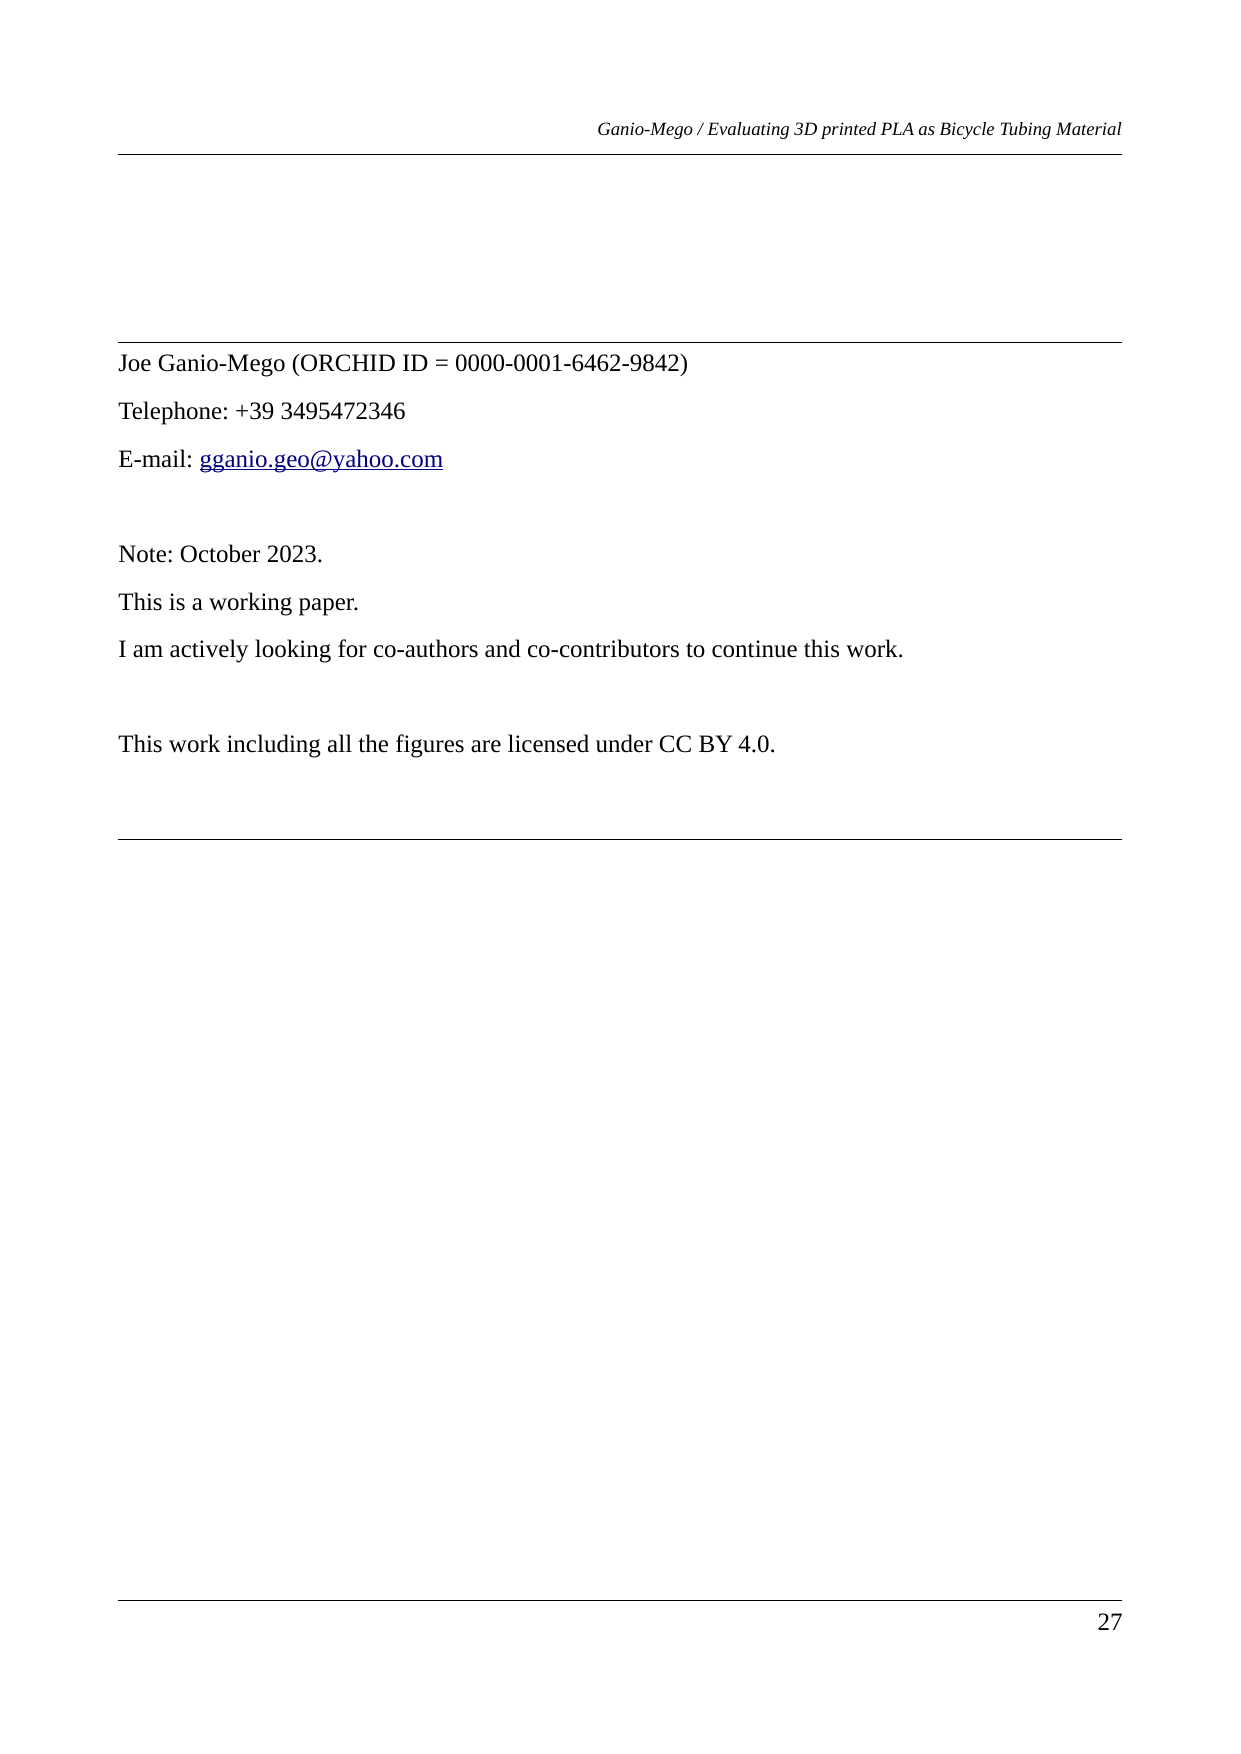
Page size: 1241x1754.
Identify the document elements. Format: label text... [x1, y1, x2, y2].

text This work including all the figures are licensed under CC BY 4.0. [118, 729, 1122, 758]
text E-mail: gganio.geo@yahoo.com [118, 444, 1122, 472]
text Telephone: +39 3495472346 [118, 396, 1122, 425]
text I am actively looking for co-authors and co-contributors to continue this work. [118, 634, 1122, 663]
text This is a working paper. [118, 587, 1122, 615]
text Joe Ganio-Mego (ORCHID ID = 0000-0001-6462-9842) [118, 348, 1122, 377]
text Note: October 2023. [118, 539, 1122, 568]
